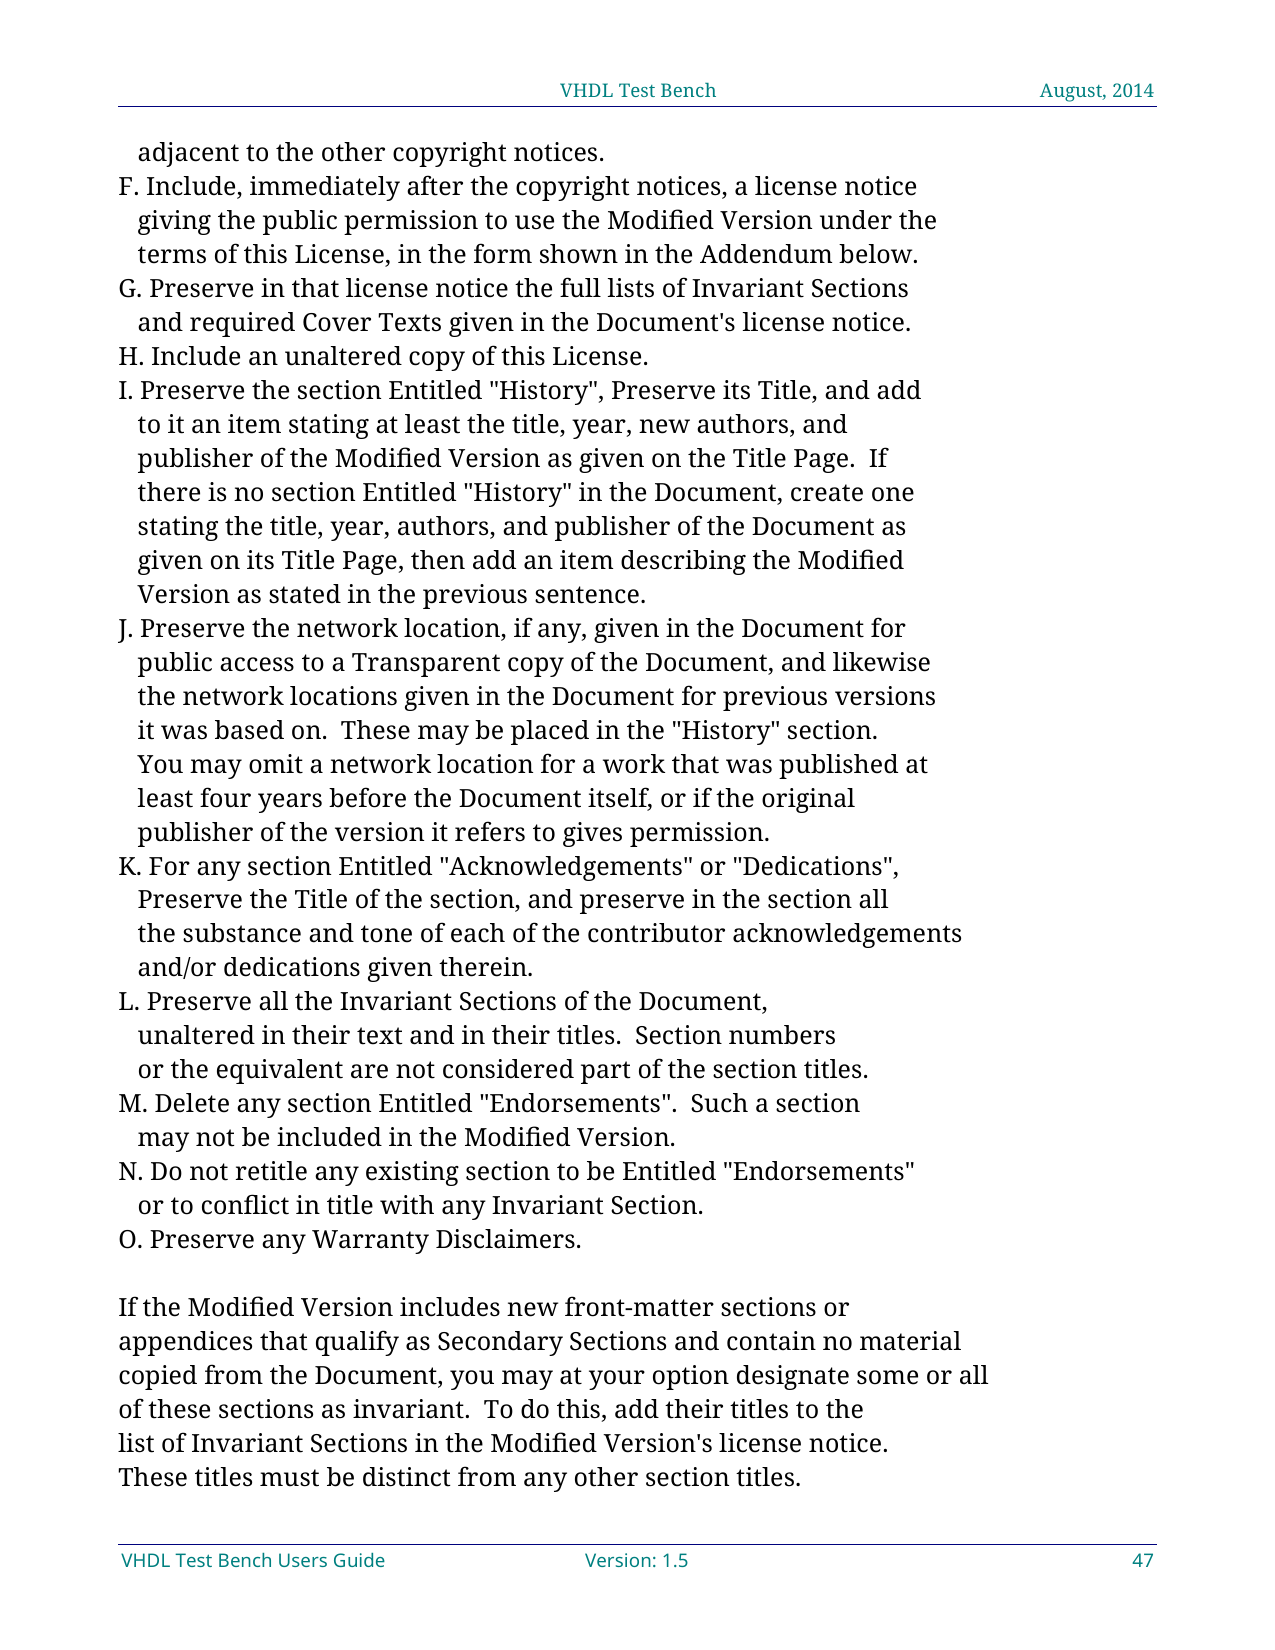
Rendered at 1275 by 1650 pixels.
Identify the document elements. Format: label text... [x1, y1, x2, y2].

text stating the title, year, authors, and publisher of the Document as [118, 509, 1157, 543]
text If the Modified Version includes new front-matter sections or [118, 1290, 1157, 1324]
text O. Preserve any Warranty Disclaimers. [118, 1222, 1157, 1256]
text or the equivalent are not considered part of the section titles. [118, 1052, 1157, 1086]
text or to conflict in title with any Invariant Section. [118, 1188, 1157, 1222]
text the substance and tone of each of the contributor acknowledgements [118, 916, 1157, 950]
text given on its Title Page, then add an item describing the Modified [118, 543, 1157, 577]
text Version as stated in the previous sentence. [118, 577, 1157, 611]
text H. Include an unaltered copy of this License. [118, 339, 1157, 373]
text M. Delete any section Entitled "Endorsements". Such a section [118, 1086, 1157, 1120]
text appendices that qualify as Secondary Sections and contain no material [118, 1324, 1157, 1358]
text K. For any section Entitled "Acknowledgements" or "Dedications", [118, 848, 1157, 882]
text G. Preserve in that license notice the full lists of Invariant Sections [118, 271, 1157, 305]
text You may omit a network location for a work that was published at [118, 747, 1157, 781]
text and/or dedications given therein. [118, 950, 1157, 984]
text I. Preserve the section Entitled "History", Preserve its Title, and add [118, 373, 1157, 407]
text the network locations given in the Document for previous versions [118, 679, 1157, 713]
text terms of this License, in the form shown in the Addendum below. [118, 237, 1157, 271]
text of these sections as invariant. To do this, add their titles to the [118, 1392, 1157, 1426]
text publisher of the version it refers to gives permission. [118, 814, 1157, 848]
text to it an item stating at least the title, year, new authors, and [118, 407, 1157, 441]
text unaltered in their text and in their titles. Section numbers [118, 1018, 1157, 1052]
text there is no section Entitled "History" in the Document, create one [118, 475, 1157, 509]
text These titles must be distinct from any other section titles. [118, 1460, 1157, 1494]
text list of Invariant Sections in the Modified Version's license notice. [118, 1426, 1157, 1460]
text it was based on. These may be placed in the "History" section. [118, 713, 1157, 747]
text N. Do not retitle any existing section to be Entitled "Endorsements" [118, 1154, 1157, 1188]
text adjacent to the other copyright notices. [118, 135, 1157, 169]
text giving the public permission to use the Modified Version under the [118, 203, 1157, 237]
text J. Preserve the network location, if any, given in the Document for [118, 611, 1157, 645]
text public access to a Transparent copy of the Document, and likewise [118, 645, 1157, 679]
text publisher of the Modified Version as given on the Title Page. If [118, 441, 1157, 475]
text L. Preserve all the Invariant Sections of the Document, [118, 984, 1157, 1018]
text may not be included in the Modified Version. [118, 1120, 1157, 1154]
text and required Cover Texts given in the Document's license notice. [118, 305, 1157, 339]
text Preserve the Title of the section, and preserve in the section all [118, 882, 1157, 916]
text copied from the Document, you may at your option designate some or all [118, 1358, 1157, 1392]
text least four years before the Document itself, or if the original [118, 781, 1157, 814]
text F. Include, immediately after the copyright notices, a license notice [118, 169, 1157, 203]
